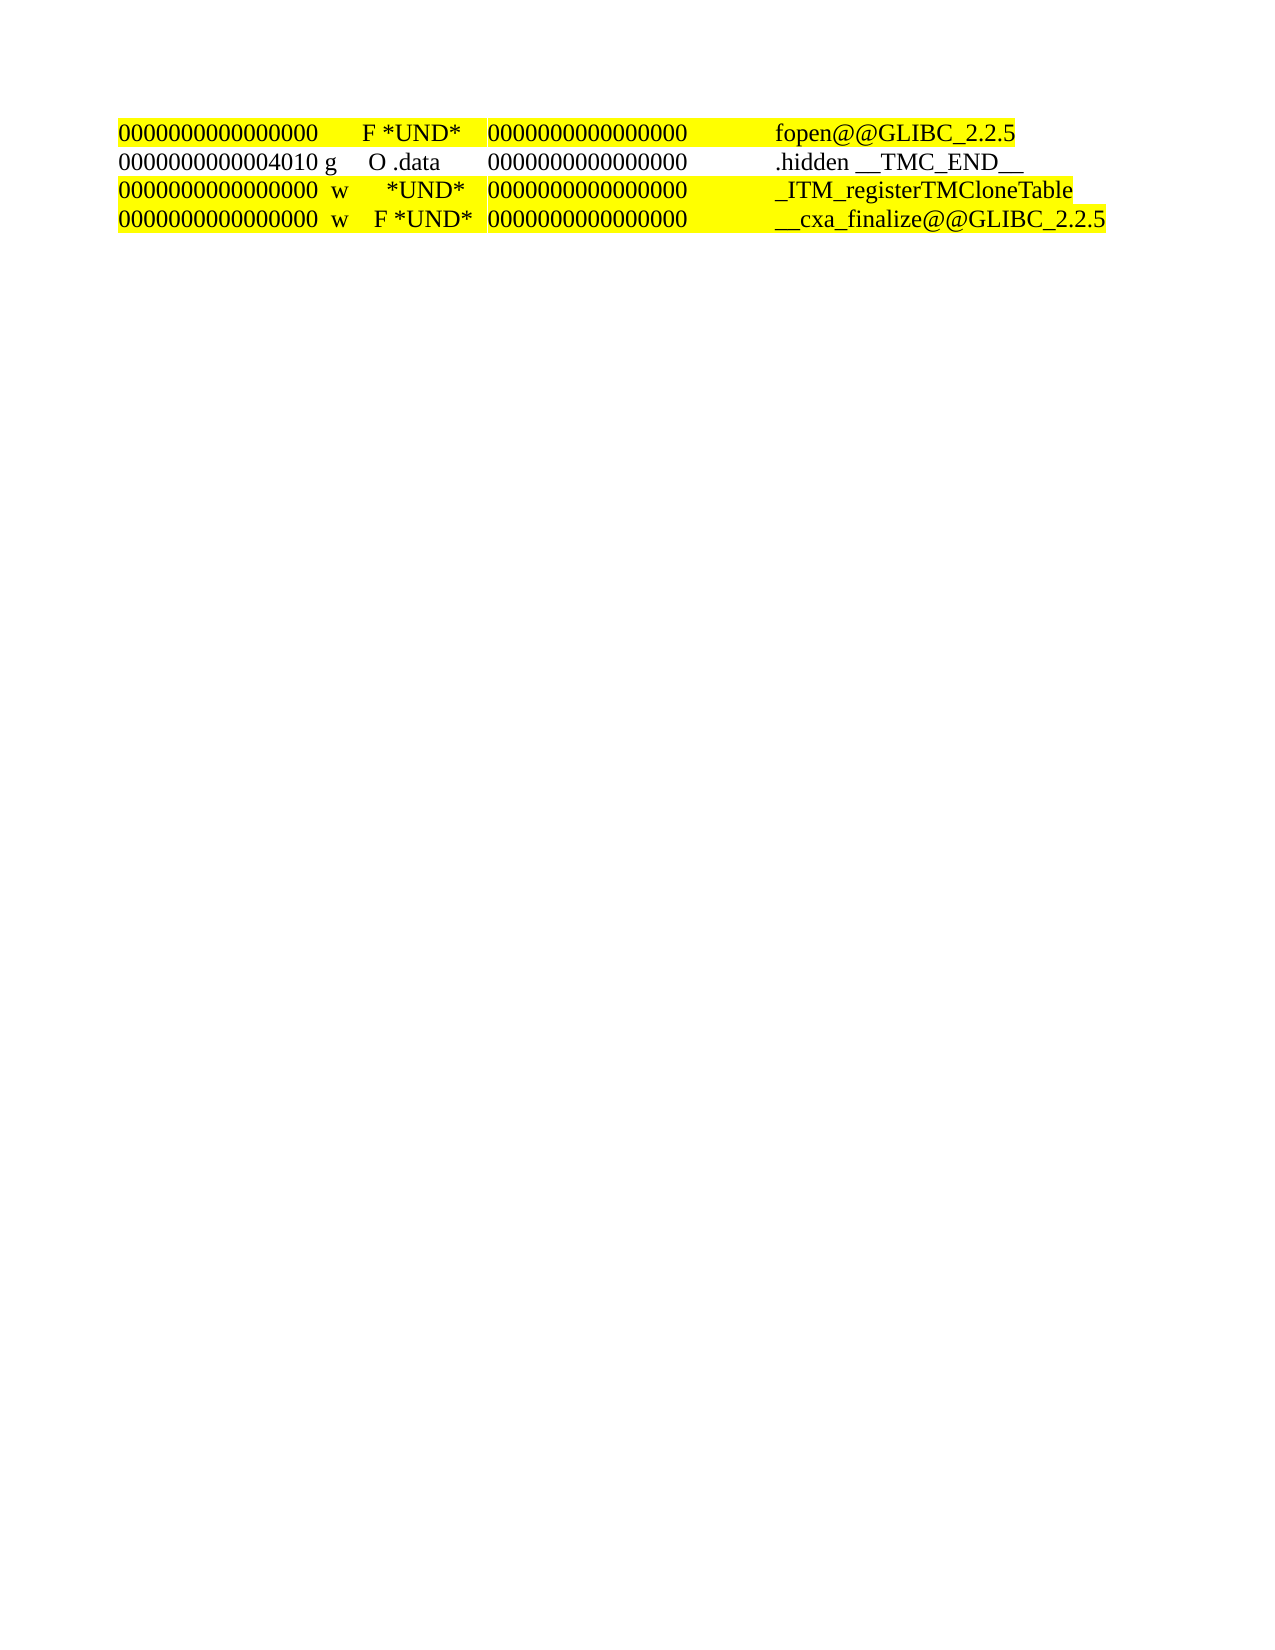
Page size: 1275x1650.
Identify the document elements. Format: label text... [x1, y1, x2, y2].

text 0000000000000000 w *UND* 0000000000000000 _ITM_registerTMCloneTable [118, 176, 1157, 204]
text 0000000000004010 g O .data 0000000000000000 .hidden __TMC_END__ [118, 147, 1157, 176]
text 0000000000000000 F *UND* 0000000000000000 fopen@@GLIBC_2.2.5 [118, 118, 1157, 147]
text 0000000000000000 w F *UND* 0000000000000000 __cxa_finalize@@GLIBC_2.2.5 [118, 204, 1157, 233]
